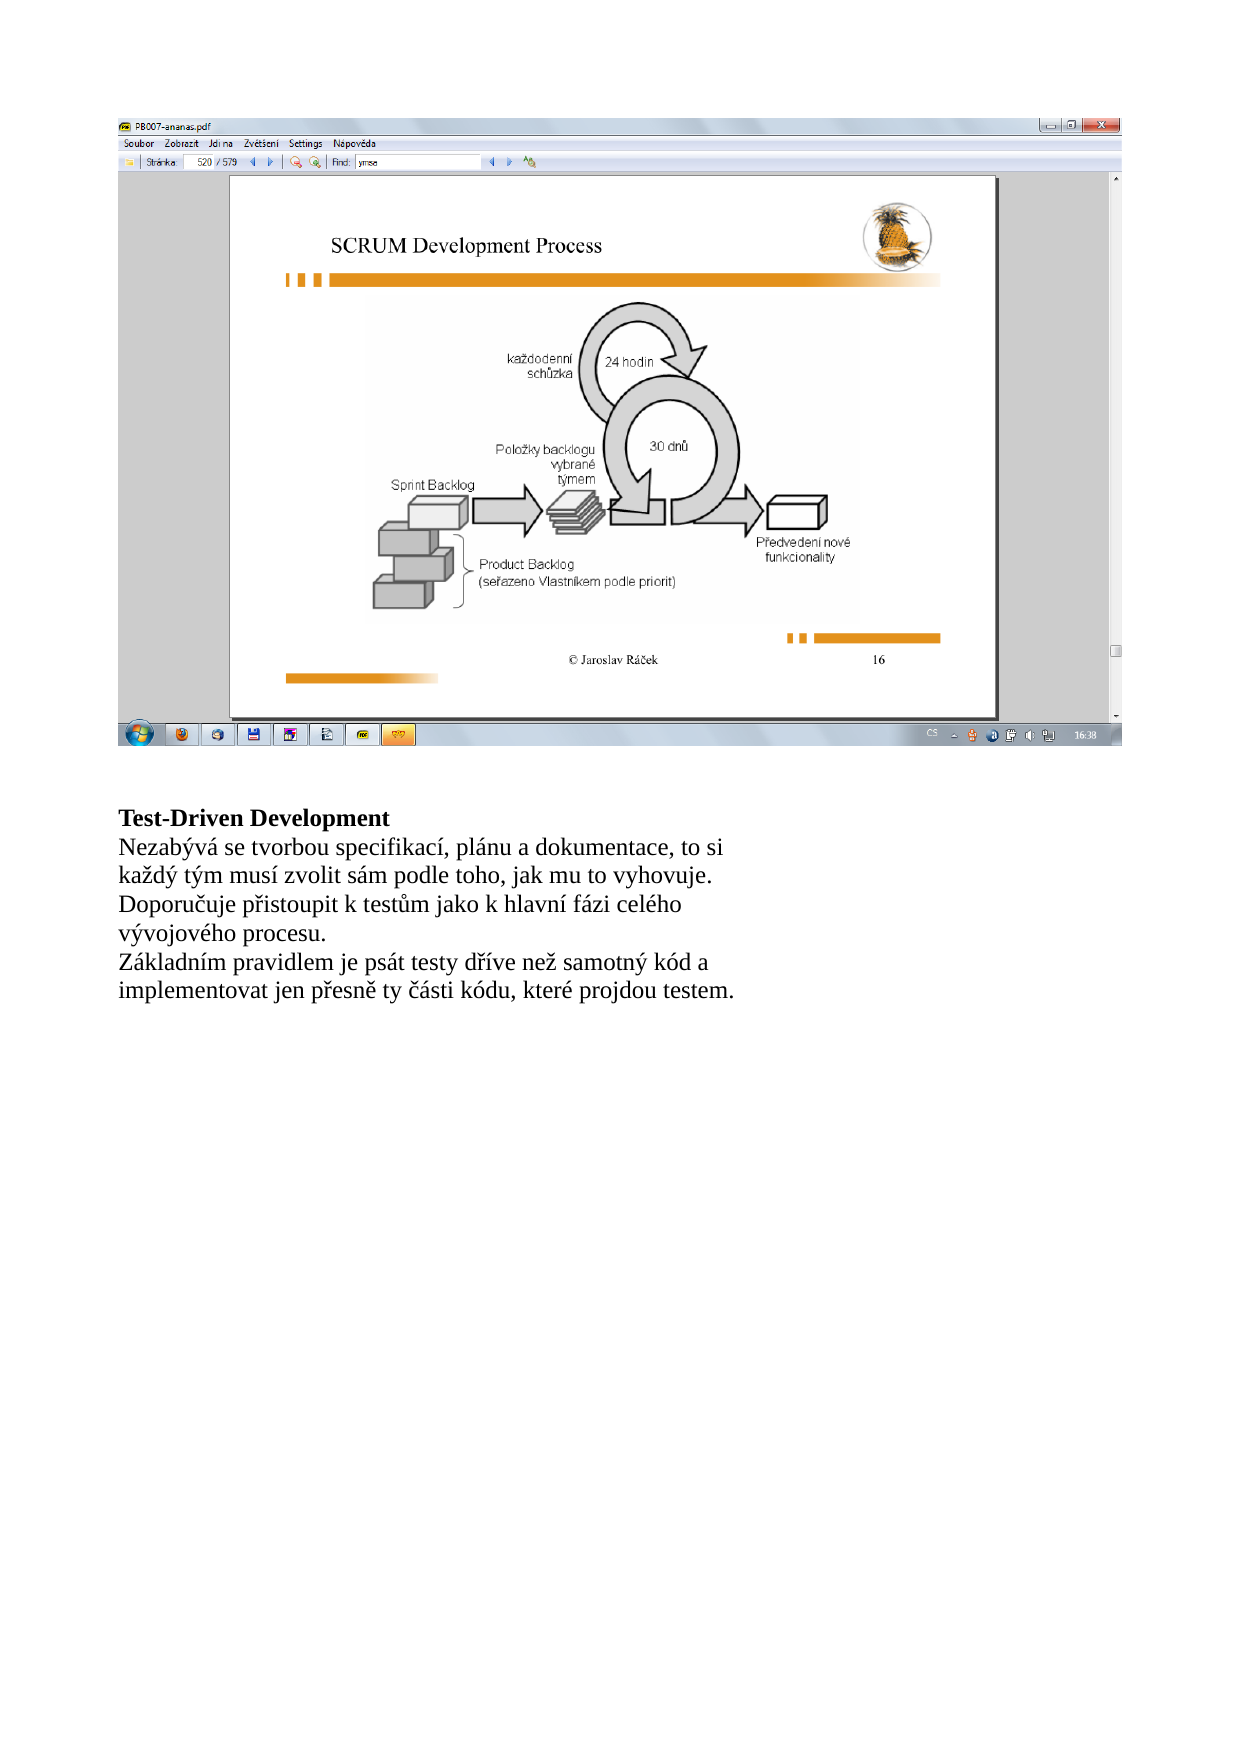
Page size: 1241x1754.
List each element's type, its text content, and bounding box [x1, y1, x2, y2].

text Základním pravidlem je psát testy dříve než samotný kód a [118, 947, 1122, 976]
text vývojového procesu. [118, 918, 1122, 947]
text implementovat jen přesně ty části kódu, které projdou testem. [118, 976, 1122, 1004]
text Nezabývá se tvorbou specifikací, plánu a dokumentace, to si [118, 832, 1122, 861]
text Test-Driven Development [118, 803, 1122, 832]
picture [118, 118, 1122, 746]
text Doporučuje přistoupit k testům jako k hlavní fázi celého [118, 889, 1122, 918]
text každý tým musí zvolit sám podle toho, jak mu to vyhovuje. [118, 861, 1122, 889]
